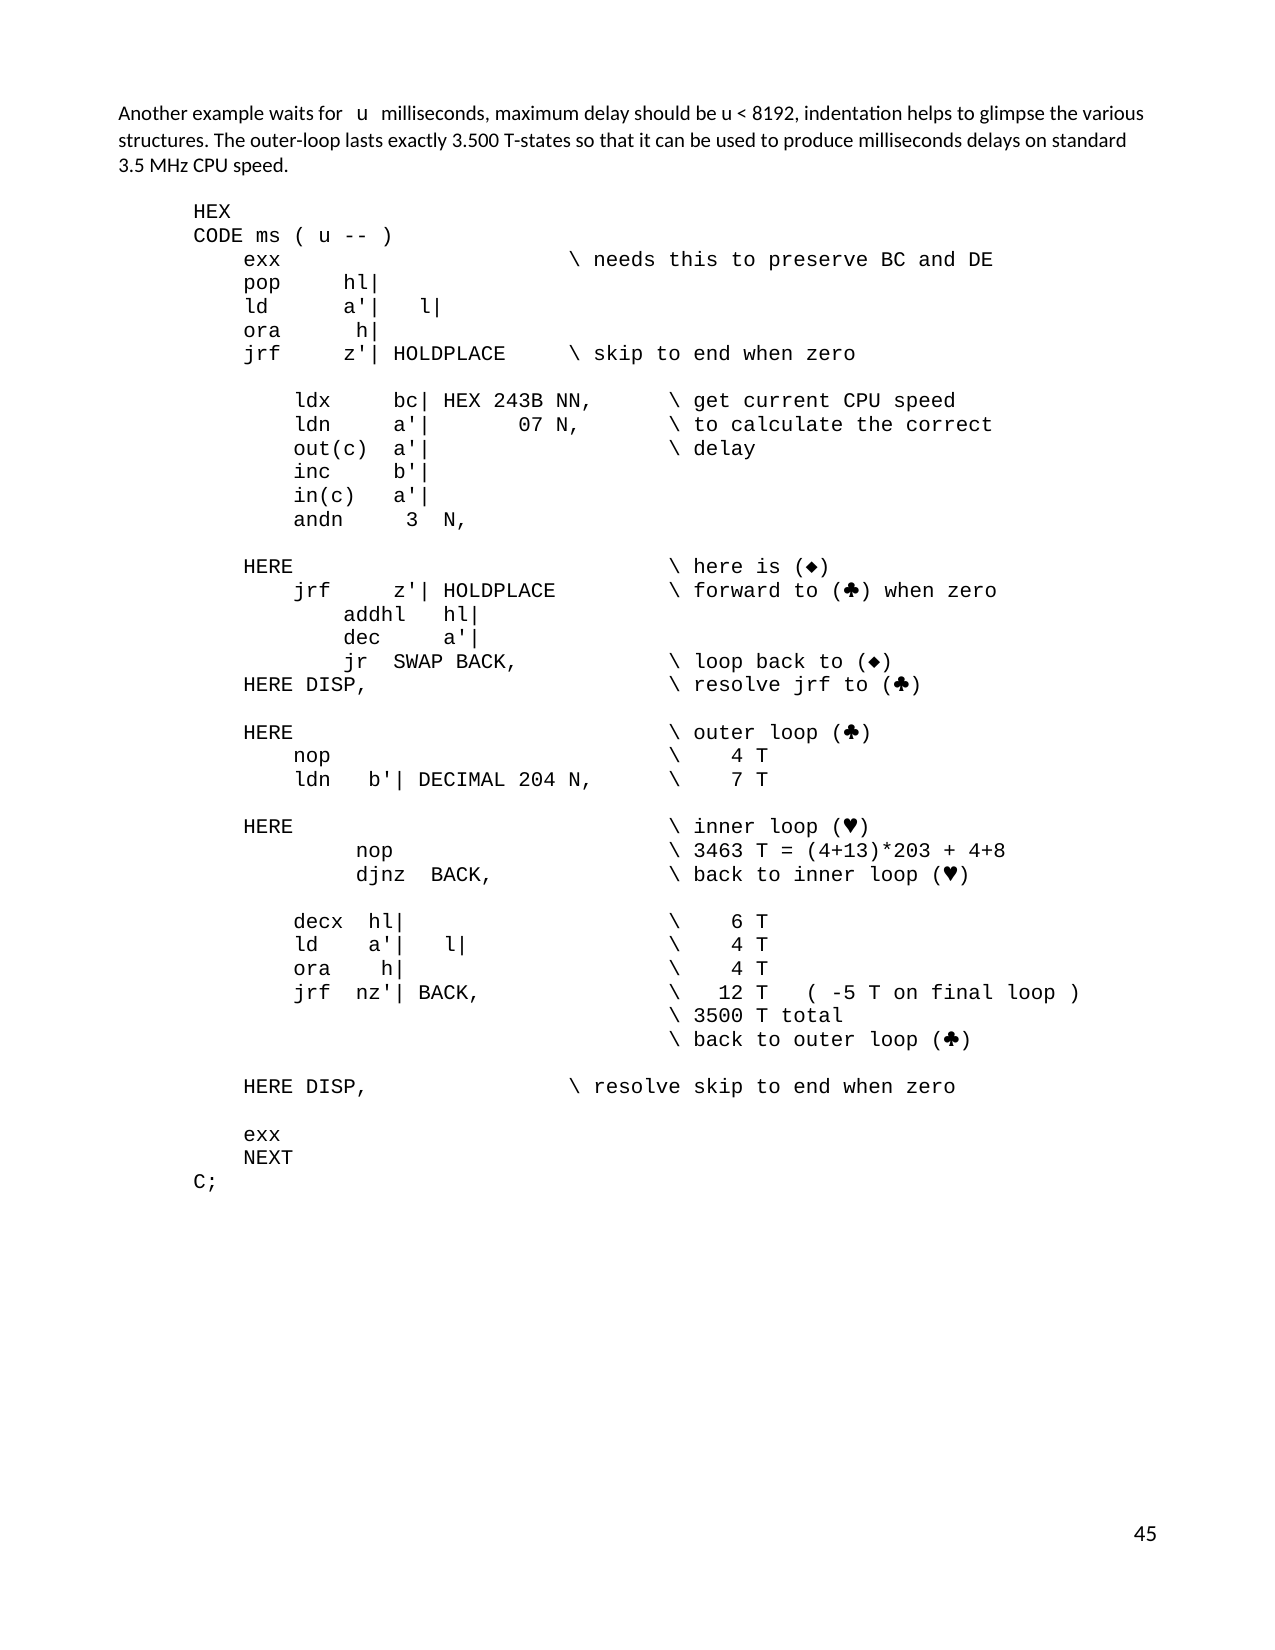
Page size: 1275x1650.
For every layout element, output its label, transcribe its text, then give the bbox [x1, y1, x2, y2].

text \ back to outer loop () [193, 1029, 1157, 1053]
text nop \ 3463 T = (4+13)*203 + 4+8 djnz BACK, \ back to inner loop () [193, 840, 1157, 887]
text HERE \ inner loop () [193, 792, 1157, 840]
text Another example waits for u milliseconds, maximum delay should be u < 8192, indentation helps to glimpse the various structures. The outer-loop lasts exactly 3.500 T-states so that it can be used to produce milliseconds delays on standard 3.5 MHz CPU speed. [118, 100, 1157, 178]
text HERE DISP, \ resolve jrf to () [193, 674, 1157, 698]
text C; [193, 1171, 1157, 1218]
text HEX [193, 201, 1157, 225]
text decx hl| \ 6 T ld a'| l| \ 4 T ora h| \ 4 T jrf nz'| BACK, \ 12 T ( -5 T on final loop ) [193, 887, 1157, 1005]
text \ 3500 T total [193, 1005, 1157, 1029]
text ldx bc| HEX 243B NN, \ get current CPU speed ldn a'| 07 N, \ to calculate the correct out(c) a'| \ delay inc b'| in(c) a'| andn 3 N, [193, 367, 1157, 532]
text exx NEXT [193, 1123, 1157, 1171]
text HERE DISP, \ resolve skip to end when zero [193, 1076, 1157, 1123]
text jrf z'| HOLDPLACE \ forward to () when zero addhl hl| dec a'| jr SWAP BACK, \ loop back to () [193, 580, 1157, 674]
text HERE \ here is () [193, 556, 1157, 580]
text CODE ms ( u -- ) exx \ needs this to preserve BC and DE pop hl| ld a'| l| ora h| jrf z'| HOLDPLACE \ skip to end when zero [193, 225, 1157, 367]
text HERE \ outer loop () nop \ 4 T ldn b'| DECIMAL 204 N, \ 7 T [193, 722, 1157, 792]
